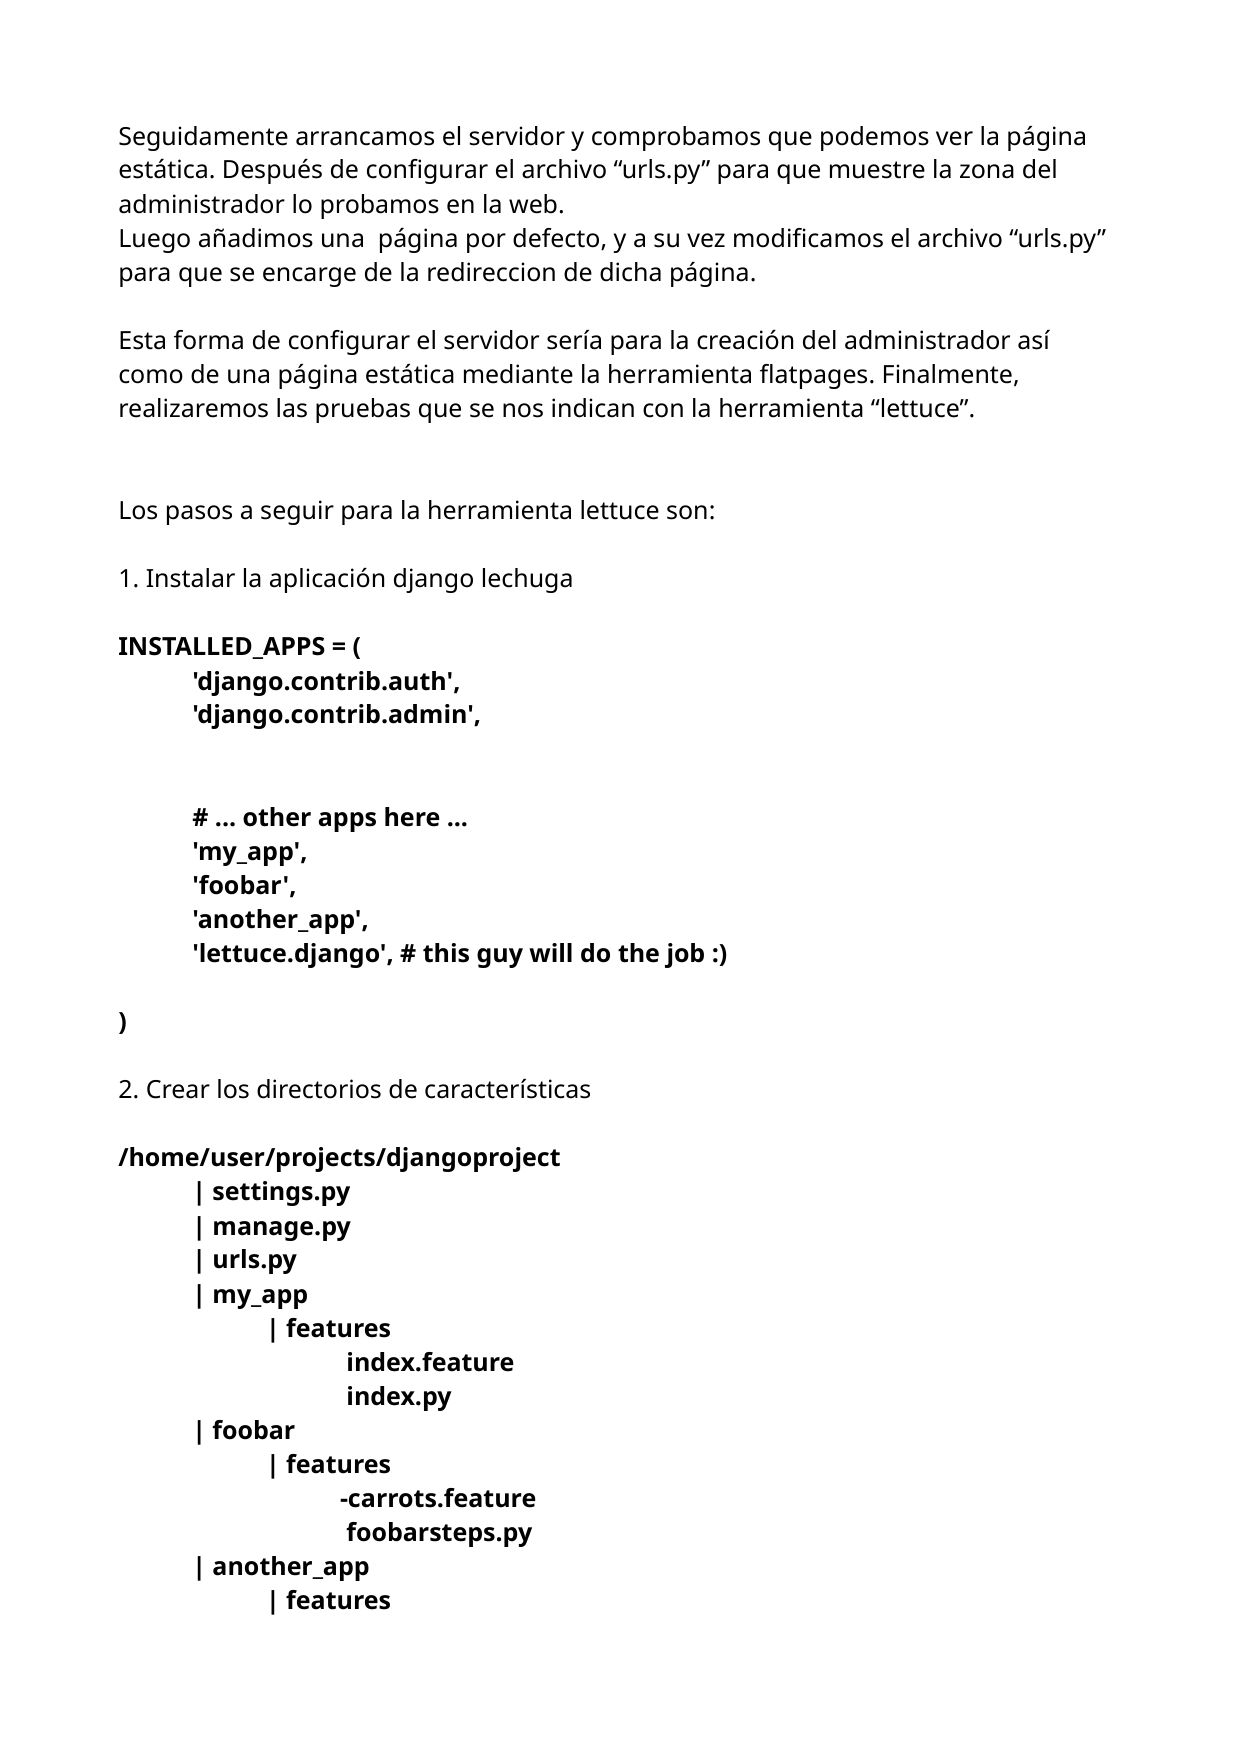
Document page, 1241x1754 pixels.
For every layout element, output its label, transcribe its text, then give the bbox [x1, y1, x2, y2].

text | my_app [118, 1276, 1122, 1310]
text 'django.contrib.auth', [118, 663, 1122, 697]
text | settings.py [118, 1174, 1122, 1208]
text /home/user/projects/djangoproject [118, 1140, 1122, 1174]
text | foobar [118, 1412, 1122, 1447]
text 'my_app', [118, 833, 1122, 867]
text 'django.contrib.admin', [118, 697, 1122, 731]
text | urls.py [118, 1242, 1122, 1276]
text | features [118, 1447, 1122, 1481]
text # ... other apps here ... [118, 799, 1122, 833]
text | features [118, 1583, 1122, 1617]
text | manage.py [118, 1208, 1122, 1242]
text | features [118, 1310, 1122, 1344]
text ) [118, 1004, 1122, 1038]
text -carrots.feature [118, 1481, 1122, 1515]
text 2. Crear los directorios de características [118, 1072, 1122, 1106]
text Esta forma de configurar el servidor sería para la creación del administrador así como de una página estática mediante la herramienta flatpages. Finalmente, realizaremos las pruebas que se nos indican con la herramienta “lettuce”. [118, 322, 1122, 425]
text 'another_app', [118, 902, 1122, 936]
text ­ index.feature [118, 1344, 1122, 1378]
text ­ foobar­steps.py [118, 1515, 1122, 1549]
text | another_app [118, 1549, 1122, 1583]
text 'foobar', [118, 867, 1122, 902]
text ­ index.py [118, 1378, 1122, 1412]
text 'lettuce.django', # this guy will do the job :) [118, 936, 1122, 970]
text Luego añadimos una página por defecto, y a su vez modificamos el archivo “urls.py” para que se encarge de la redireccion de dicha página. [118, 220, 1122, 288]
text INSTALLED_APPS = ( [118, 629, 1122, 663]
text Seguidamente arrancamos el servidor y comprobamos que podemos ver la página estática. Después de configurar el archivo “urls.py” para que muestre la zona del administrador lo probamos en la web. [118, 118, 1122, 220]
text 1. Instalar la aplicación django lechuga [118, 561, 1122, 595]
text Los pasos a seguir para la herramienta lettuce son: [118, 493, 1122, 527]
